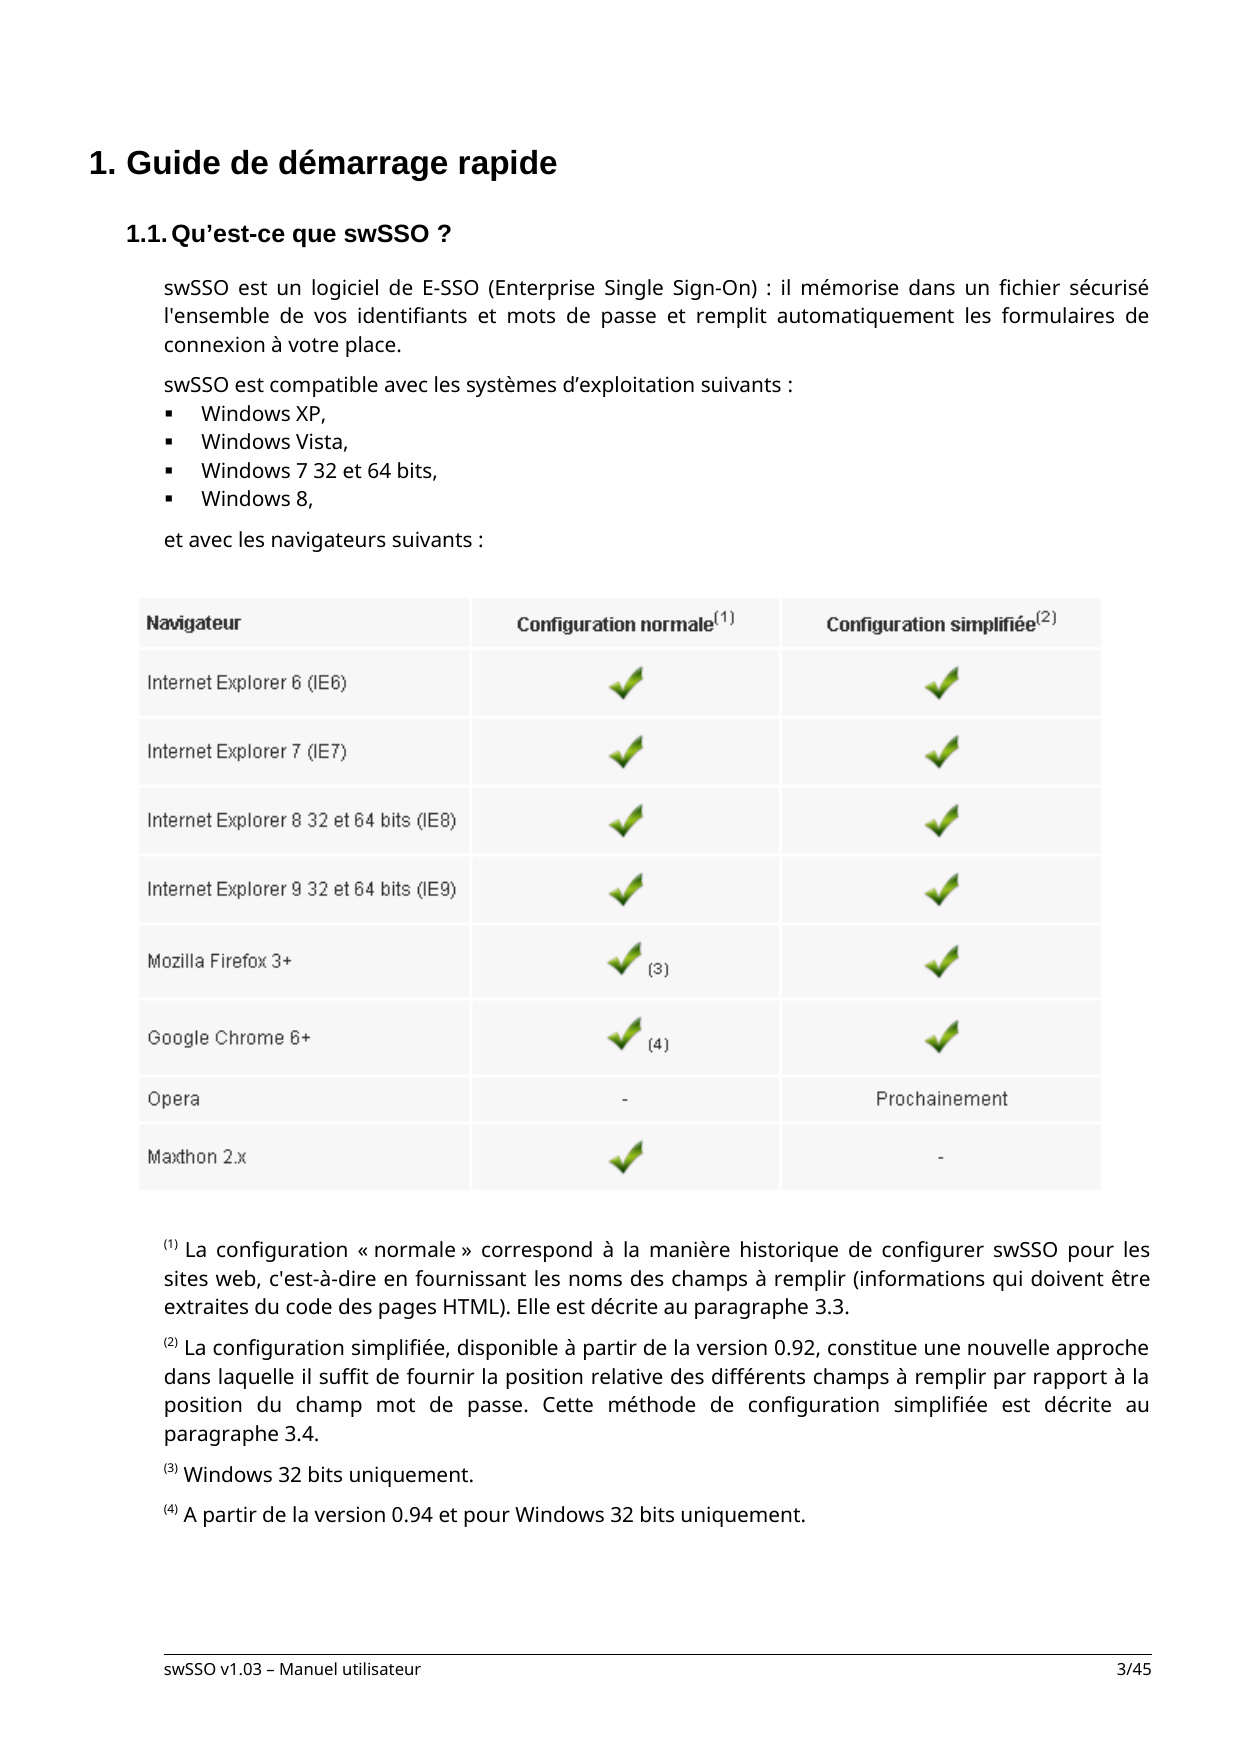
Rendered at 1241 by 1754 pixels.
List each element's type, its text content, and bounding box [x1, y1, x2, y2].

text et avec les navigateurs suivants : [164, 525, 1152, 554]
picture [135, 594, 1106, 1195]
list Windows 8, [164, 484, 1152, 513]
text (4) A partir de la version 0.94 et pour Windows 32 bits uniquement. [164, 1501, 1152, 1529]
text swSSO est compatible avec les systèmes d’exploitation suivants : [164, 371, 1152, 399]
text (3) Windows 32 bits uniquement. [164, 1460, 1152, 1488]
text (2) La configuration simplifiée, disponible à partir de la version 0.92, constitue une nouvelle approche dans laquelle il suffit de fournir la position relative des différents champs à remplir par rapport à la position du champ mot de passe. Cette méthode de configuration simplifiée est décrite au paragraphe 3.4. [164, 1333, 1152, 1447]
list Windows XP, [164, 399, 1152, 427]
subtitle Guide de démarrage rapide [89, 143, 1152, 182]
text (1) La configuration « normale » correspond à la manière historique de configurer swSSO pour les sites web, c'est-à-dire en fournissant les noms des champs à remplir (informations qui doivent être extraites du code des pages HTML). Elle est décrite au paragraphe 3.3. [164, 1236, 1152, 1321]
list Windows Vista, [164, 427, 1152, 456]
subtitle Qu’est-ce que swSSO ? [126, 219, 1152, 248]
list Windows 7 32 et 64 bits, [164, 456, 1152, 484]
text swSSO est un logiciel de E-SSO (Enterprise Single Sign-On) : il mémorise dans un fichier sécurisé l'ensemble de vos identifiants et mots de passe et remplit automatiquement les formulaires de connexion à votre place. [164, 273, 1152, 358]
